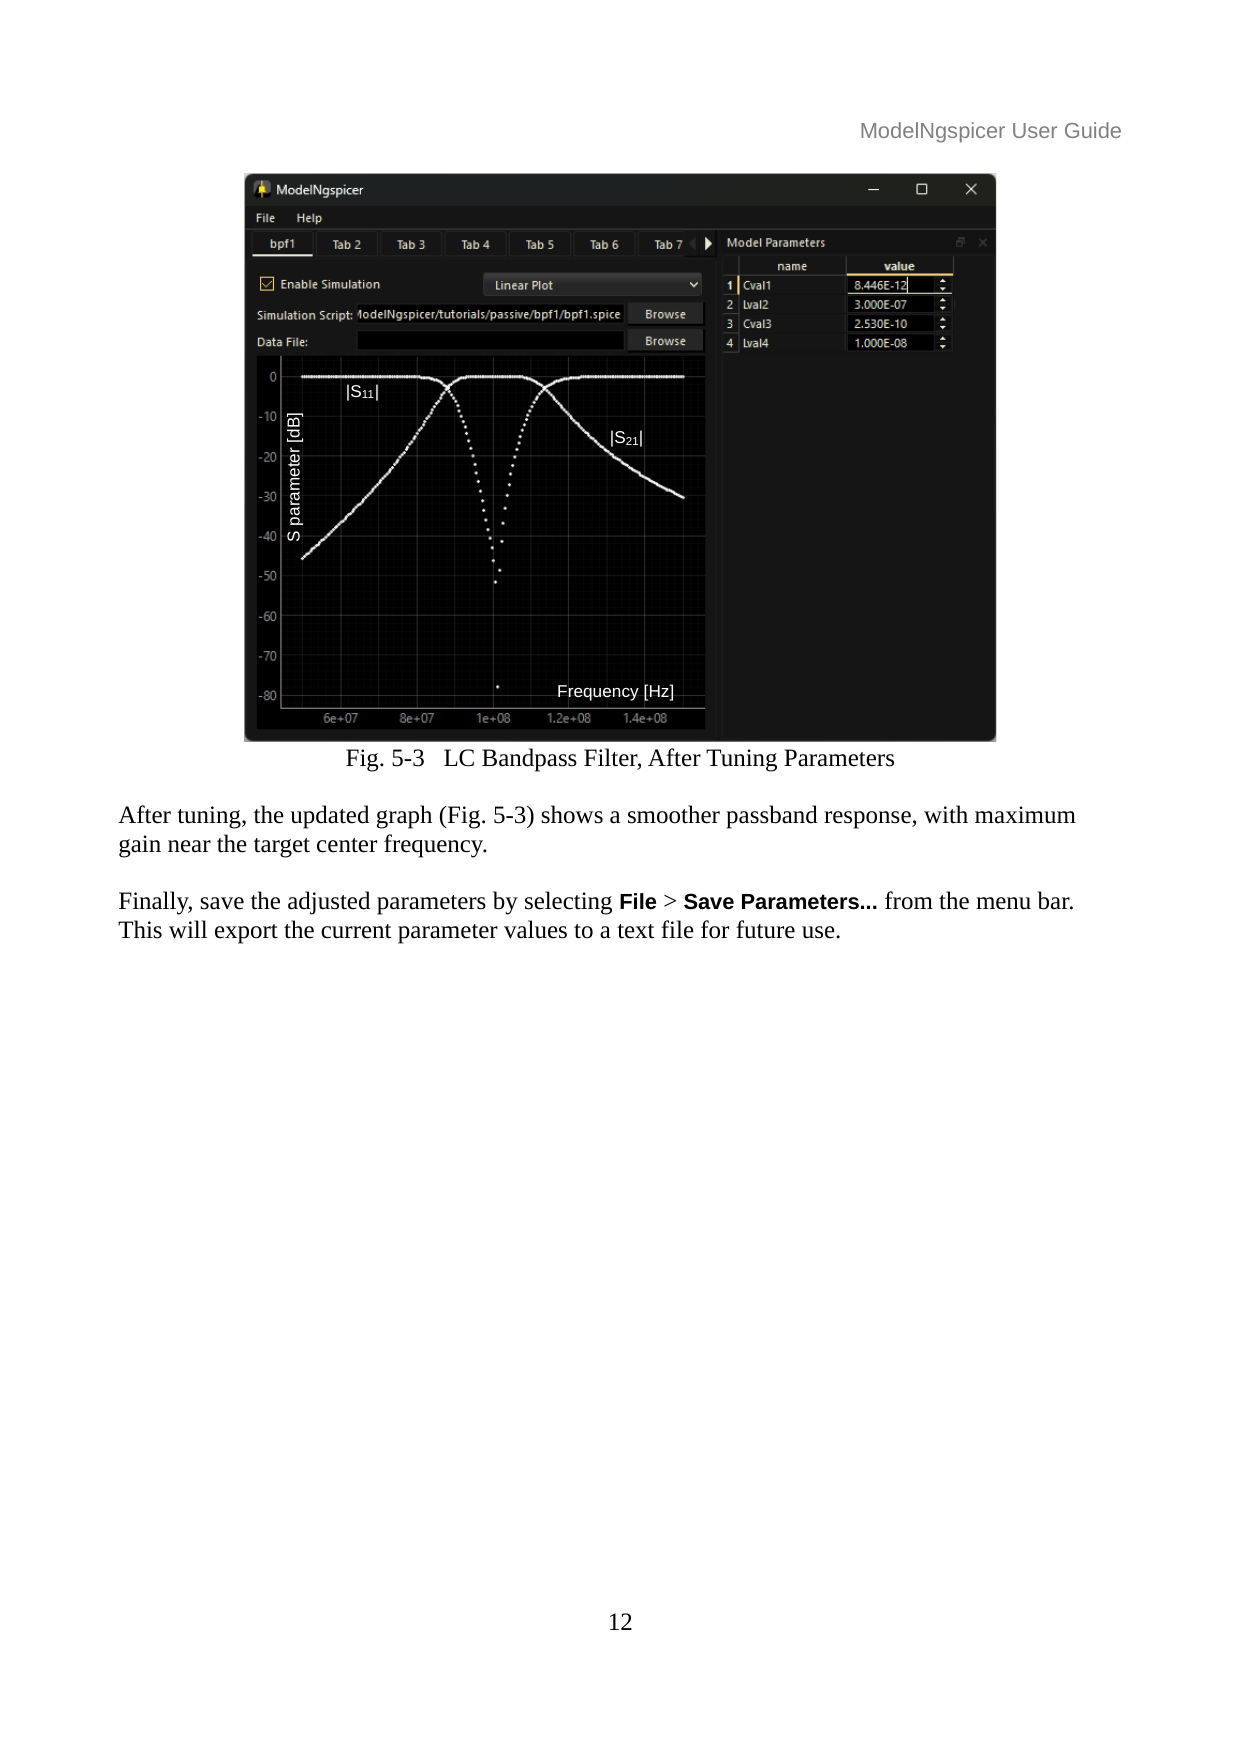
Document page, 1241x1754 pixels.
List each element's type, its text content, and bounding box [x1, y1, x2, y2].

text After tuning, the updated graph (Fig. 5-3) shows a smoother passband response, with maximum gain near the target center frequency. [118, 800, 1122, 858]
text Finally, save the adjusted parameters by selecting File > Save Parameters... from the menu bar. This will export the current parameter values to a text file for future use. [118, 886, 1122, 944]
text Fig. 5-3 LC Bandpass Filter, After Tuning Parameters [118, 173, 1122, 771]
